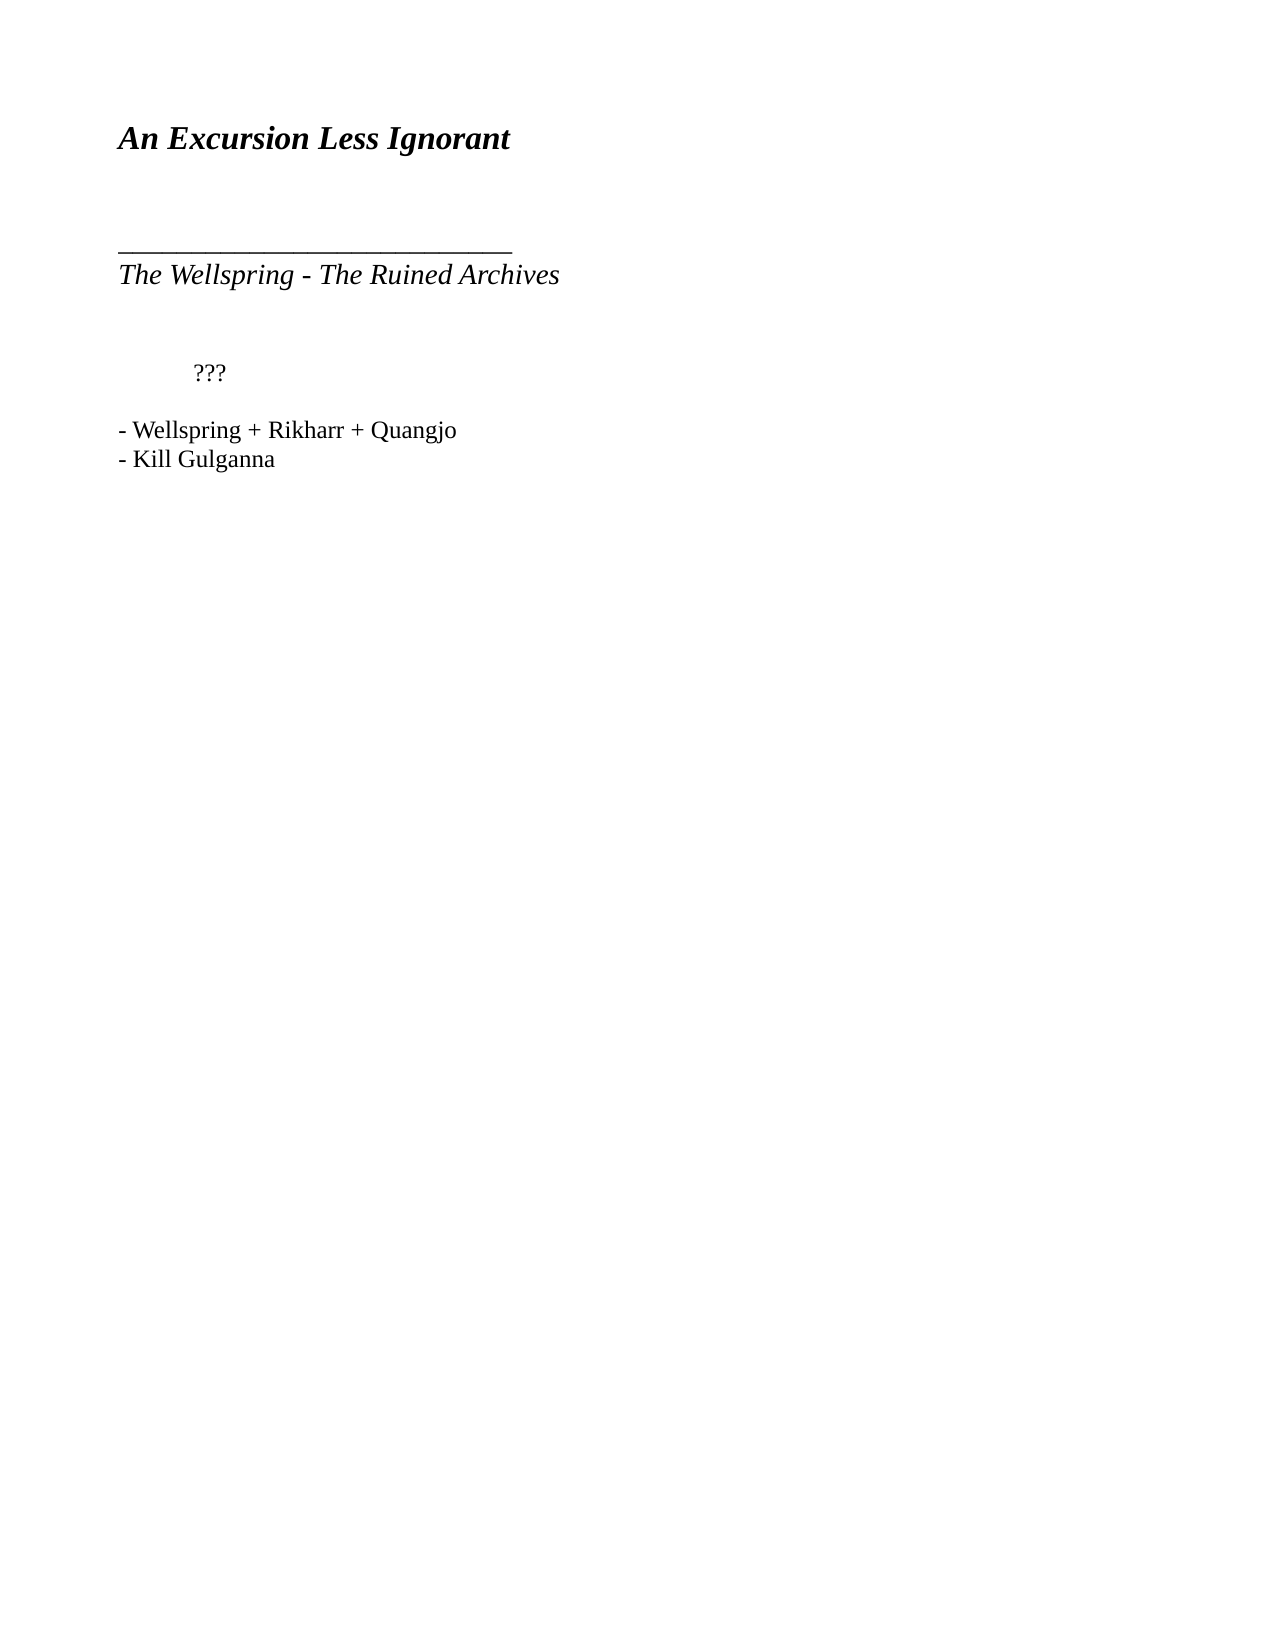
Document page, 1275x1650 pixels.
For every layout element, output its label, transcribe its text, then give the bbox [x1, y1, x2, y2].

text ___________________________ [118, 223, 1157, 257]
text - Kill Gulganna [118, 444, 1157, 473]
text - Wellspring + Rikharr + Quangjo [118, 415, 1157, 444]
text The Wellspring - The Ruined Archives [118, 257, 1157, 291]
text An Excursion Less Ignorant [118, 118, 1157, 156]
text ??? [118, 358, 1157, 386]
